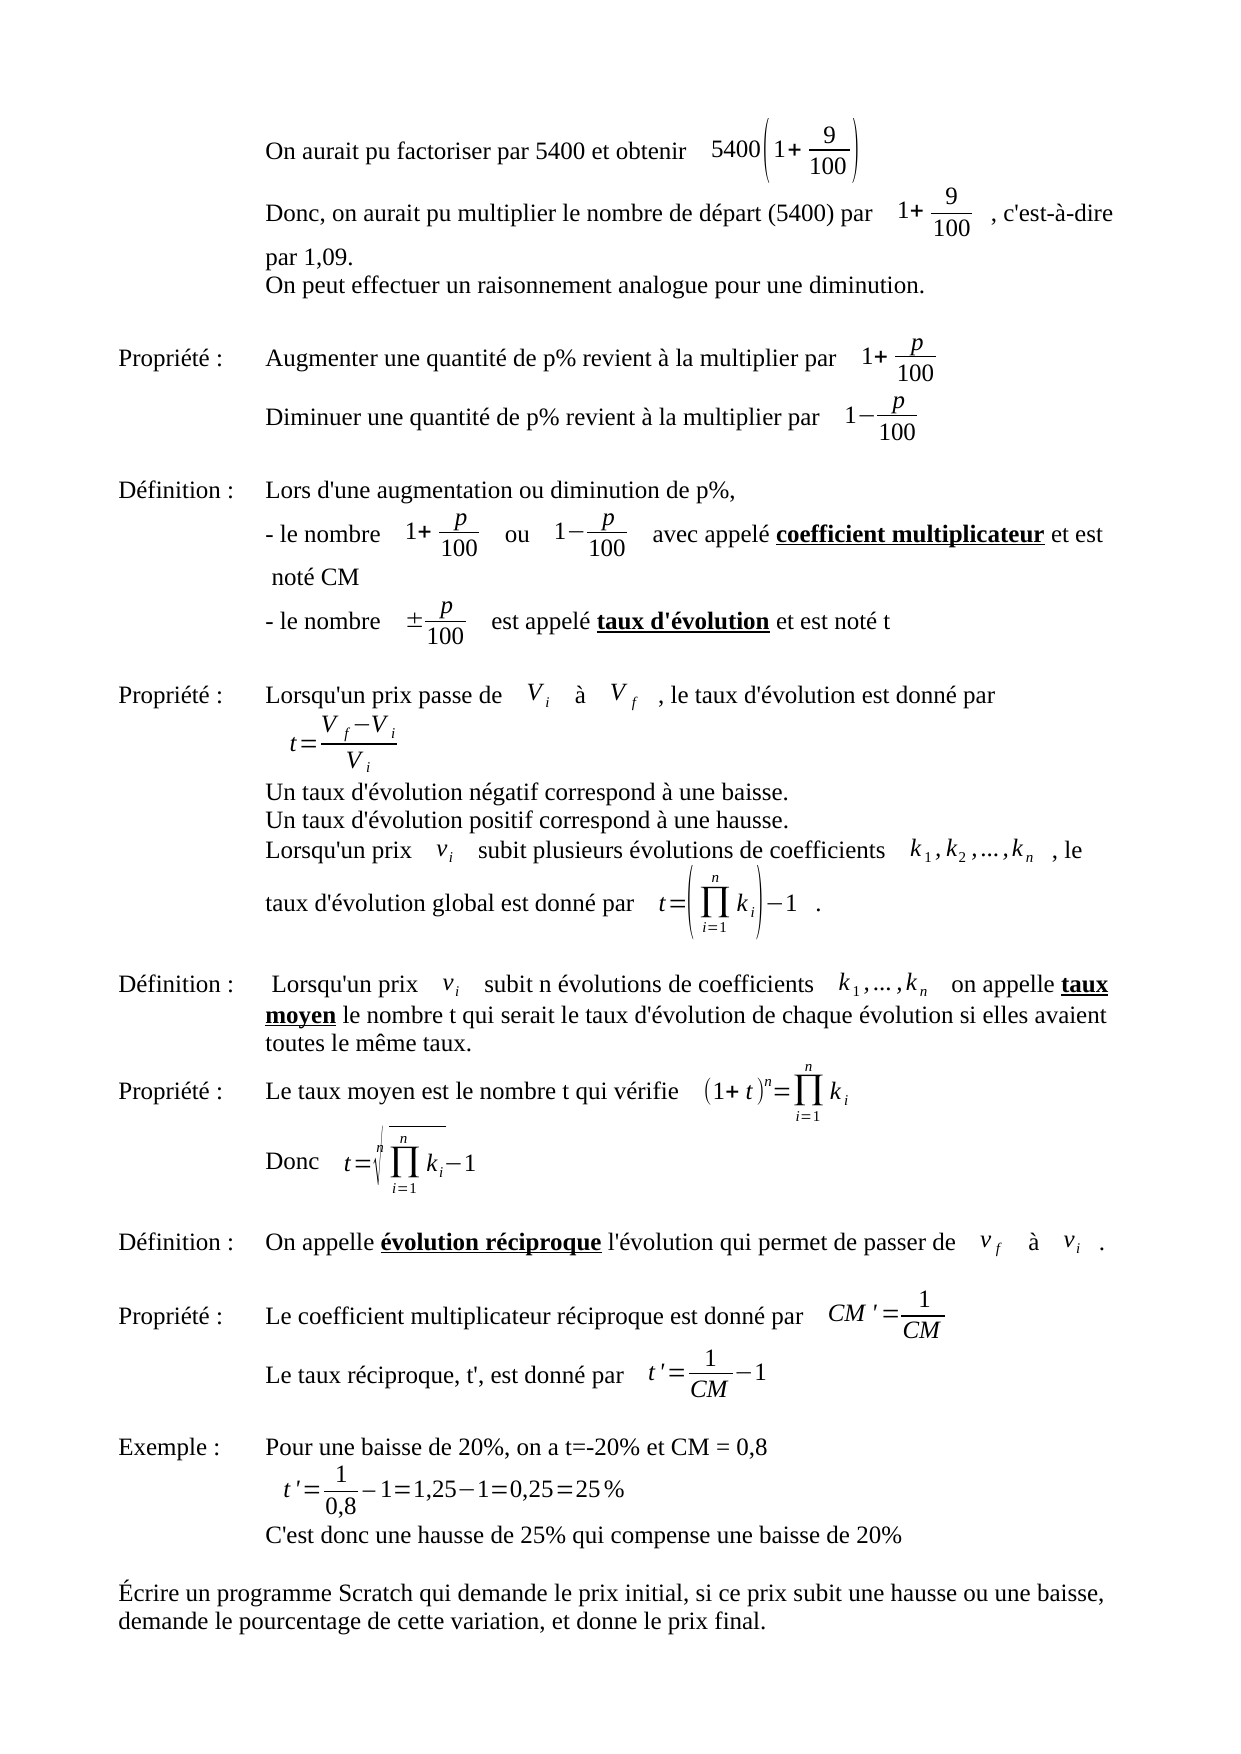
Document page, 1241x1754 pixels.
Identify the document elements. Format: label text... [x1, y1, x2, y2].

text - le nombre est appelé taux d'évolution et est noté t [118, 591, 1122, 650]
text Propriété : Le coefficient multiplicateur réciproque est donné par [118, 1286, 1122, 1344]
text Écrire un programme Scratch qui demande le prix initial, si ce prix subit une hausse ou une baisse, demande le pourcentage de cette variation, et donne le prix final. [118, 1578, 1122, 1635]
text Un taux d'évolution positif correspond à une hausse. [118, 806, 1122, 834]
text noté CM [118, 562, 1122, 591]
text Propriété : Augmenter une quantité de p% revient à la multiplier par [118, 328, 1122, 387]
text Diminuer une quantité de p% revient à la multiplier par [118, 387, 1122, 446]
text - le nombre ou avec appelé coefficient multiplicateur et est [118, 503, 1122, 562]
text Propriété : Le taux moyen est le nombre t qui vérifie [118, 1057, 1122, 1124]
text Le taux réciproque, t', est donné par [118, 1344, 1122, 1403]
text On peut effectuer un raisonnement analogue pour une diminution. [118, 271, 1122, 299]
text On aurait pu factoriser par 5400 et obtenir [118, 118, 1122, 183]
text C'est donc une hausse de 25% qui compense une baisse de 20% [118, 1520, 1122, 1549]
text Lorsqu'un prix subit plusieurs évolutions de coefficients , le taux d'évolution global est donné par . [118, 834, 1122, 939]
text Donc, on aurait pu multiplier le nombre de départ (5400) par , c'est-à-dire par 1,09. [118, 183, 1122, 271]
text Propriété : Lorsqu'un prix passe de à , le taux d'évolution est donné par [118, 679, 1122, 710]
text Donc [118, 1124, 1122, 1197]
text Un taux d'évolution négatif correspond à une baisse. [118, 777, 1122, 806]
text Définition : Lorsqu'un prix subit n évolutions de coefficients on appelle taux moyen le nombre t qui serait le taux d'évolution de chaque évolution si elles avaient toutes le même taux. [118, 968, 1122, 1057]
text Définition : Lors d'une augmentation ou diminution de p%, [118, 475, 1122, 503]
text Définition : On appelle évolution réciproque l'évolution qui permet de passer de à . [118, 1226, 1122, 1257]
text Exemple : Pour une baisse de 20%, on a t=-20% et CM = 0,8 [118, 1432, 1122, 1461]
